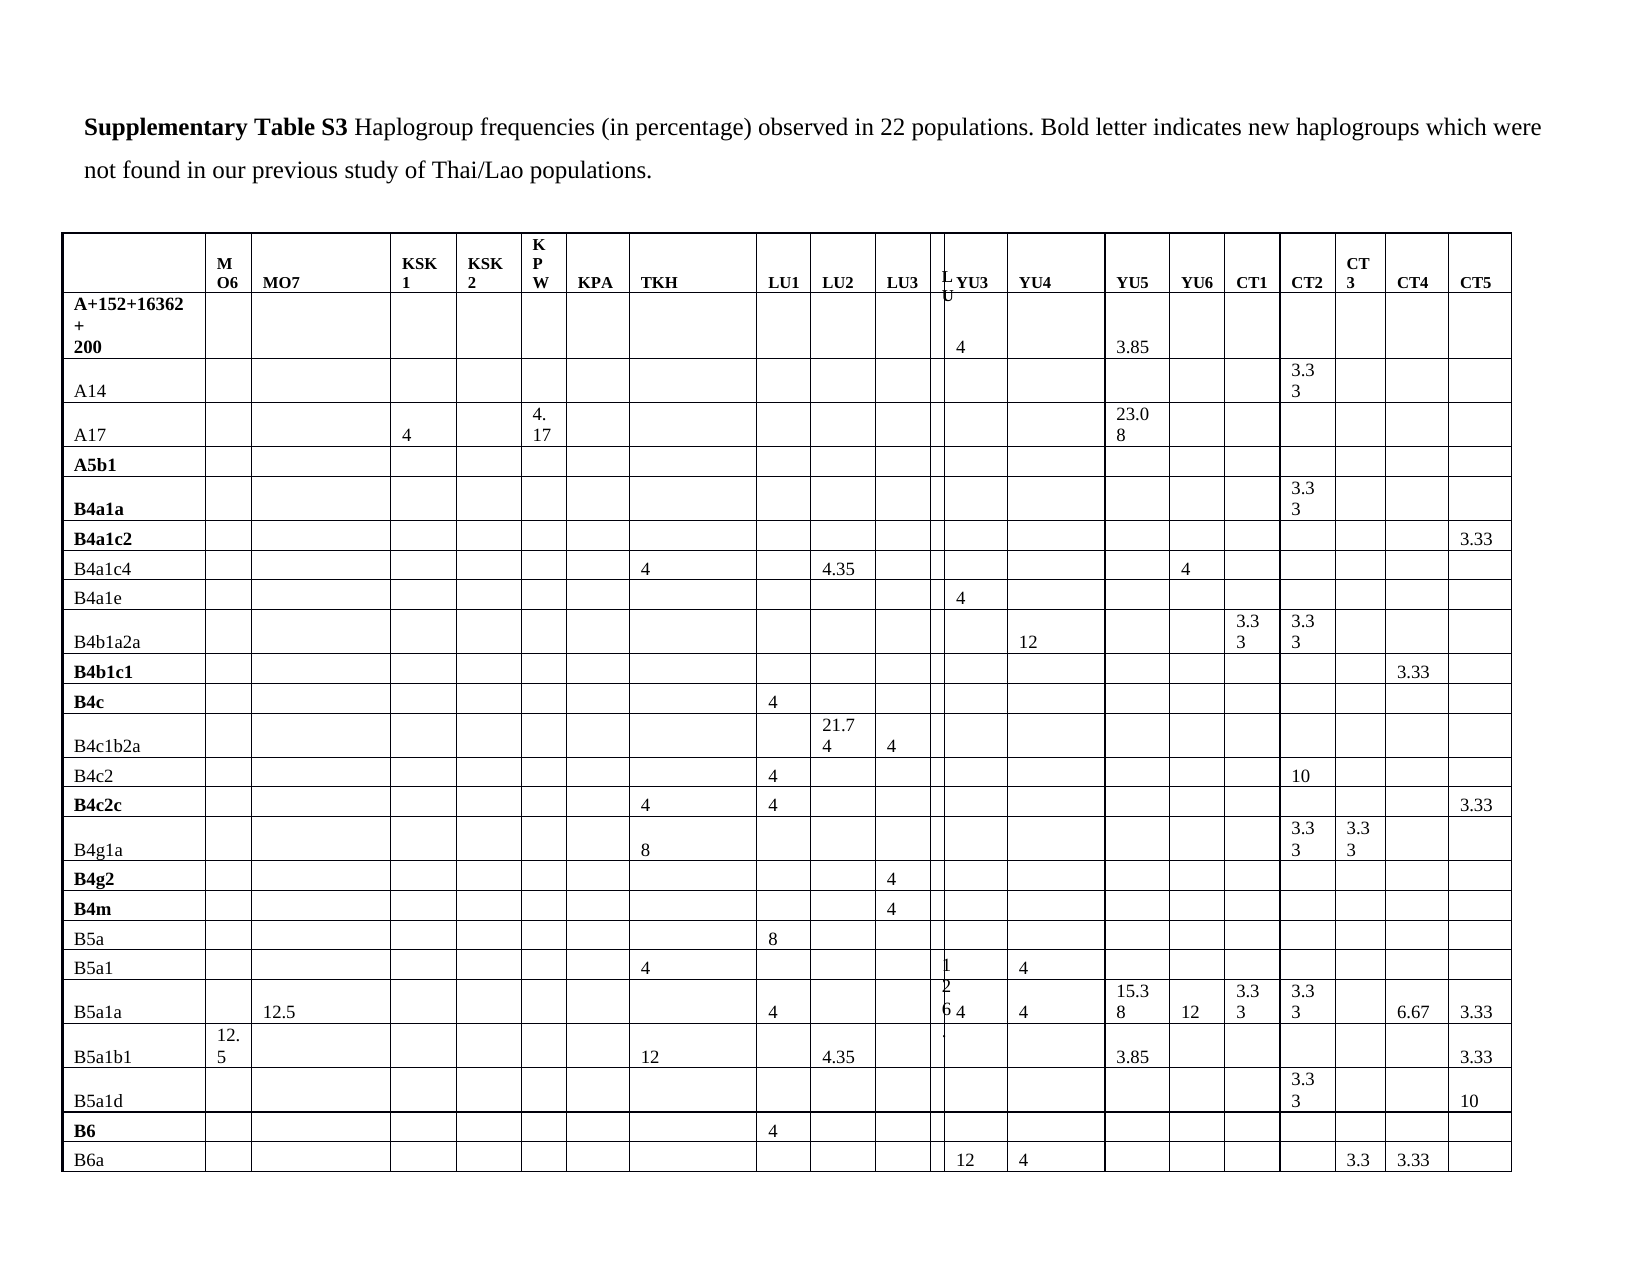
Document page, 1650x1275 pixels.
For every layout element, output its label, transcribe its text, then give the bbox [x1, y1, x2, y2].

table_cell [252, 293, 390, 358]
table_cell [1449, 447, 1511, 476]
table_cell [567, 921, 629, 949]
table_cell [1225, 403, 1279, 446]
table_cell [757, 610, 810, 653]
table_cell [1336, 980, 1385, 1023]
table_cell [252, 950, 390, 979]
table_cell [1281, 861, 1335, 890]
table_cell [630, 359, 756, 402]
table_cell [1106, 551, 1169, 579]
table_cell [1281, 1024, 1335, 1067]
table_cell [630, 758, 756, 786]
table_cell B4g1a [64, 817, 205, 860]
table_cell [630, 714, 756, 757]
table_cell B4g2 [64, 861, 205, 890]
table_cell [567, 359, 629, 402]
table_cell [1106, 1068, 1169, 1111]
table_cell [252, 1024, 390, 1067]
table_cell [1281, 950, 1335, 979]
table_cell 3.33 [1386, 654, 1448, 683]
table_cell [1281, 654, 1335, 683]
table_cell [931, 447, 944, 476]
table_cell [876, 1068, 930, 1111]
table_cell [457, 551, 521, 579]
table_cell [522, 714, 566, 757]
table_cell 4.17 [522, 403, 566, 446]
table_cell [1386, 921, 1448, 949]
table_cell 3.33 [1449, 980, 1511, 1023]
table_cell [1225, 580, 1279, 609]
table_cell B4m [64, 891, 205, 919]
table_header [64, 234, 205, 292]
table_cell [391, 1113, 456, 1141]
table_cell B4b1c1 [64, 654, 205, 683]
table_cell [811, 1113, 875, 1141]
table_cell [630, 1068, 756, 1111]
table_cell [630, 684, 756, 712]
table_cell [1008, 551, 1104, 579]
table_cell [206, 551, 251, 579]
table_cell [457, 359, 521, 402]
table_cell [1386, 580, 1448, 609]
table_cell [1106, 684, 1169, 712]
table_cell [1449, 610, 1511, 653]
table_cell B4a1c4 [64, 551, 205, 579]
table_cell [1225, 714, 1279, 757]
table_header MO7 [252, 234, 390, 292]
table_cell [391, 950, 456, 979]
table_cell [206, 1113, 251, 1141]
table_cell [567, 891, 629, 919]
table_cell [1225, 684, 1279, 712]
table_cell [206, 447, 251, 476]
table_cell [252, 787, 390, 816]
table_cell [1106, 714, 1169, 757]
table_cell [457, 654, 521, 683]
table_header KSK1 [391, 234, 456, 292]
table_cell [567, 403, 629, 446]
table_cell [931, 1142, 944, 1171]
table_cell [1386, 359, 1448, 402]
table_cell [522, 861, 566, 890]
table_cell [457, 447, 521, 476]
table_cell [1008, 861, 1104, 890]
table_cell [206, 1068, 251, 1111]
table_cell [567, 861, 629, 890]
table_cell [206, 359, 251, 402]
table_cell [1225, 861, 1279, 890]
table_cell [1170, 654, 1224, 683]
table_cell [391, 654, 456, 683]
table_cell [931, 758, 944, 786]
table_cell [391, 359, 456, 402]
table_cell B5a [64, 921, 205, 949]
table_cell 4 [757, 1113, 810, 1141]
table_cell [876, 477, 930, 520]
table_cell 4 [757, 758, 810, 786]
table_cell [876, 359, 930, 402]
table_cell [945, 521, 1007, 549]
table_cell 3.33 [1225, 980, 1279, 1023]
table_cell [1225, 1142, 1279, 1171]
table_cell [522, 1113, 566, 1141]
table_cell [1336, 551, 1385, 579]
table_cell [945, 921, 1007, 949]
table_cell [1336, 1068, 1385, 1111]
table_cell [252, 654, 390, 683]
table_cell [1336, 610, 1385, 653]
table_cell [931, 684, 944, 712]
table_cell [457, 1024, 521, 1067]
table_cell [931, 521, 944, 549]
table_cell [391, 1068, 456, 1111]
table_cell [630, 1113, 756, 1141]
table_cell [1386, 861, 1448, 890]
table_cell [811, 891, 875, 919]
table_cell [757, 654, 810, 683]
table_cell [1106, 610, 1169, 653]
table_cell [252, 684, 390, 712]
table_cell [811, 758, 875, 786]
table_cell [1336, 861, 1385, 890]
table_cell [630, 521, 756, 549]
table_cell [811, 787, 875, 816]
table_cell [567, 817, 629, 860]
table_cell [945, 403, 1007, 446]
table_header YU6 [1170, 234, 1224, 292]
table_cell [876, 684, 930, 712]
table_header LU2 [811, 234, 875, 292]
table_cell [522, 551, 566, 579]
table_cell [876, 551, 930, 579]
table_cell [1449, 403, 1511, 446]
table_cell [1386, 403, 1448, 446]
table_cell [1386, 447, 1448, 476]
table_header CT1 [1225, 234, 1279, 292]
table_cell [945, 758, 1007, 786]
table_cell [1225, 921, 1279, 949]
table_cell [206, 521, 251, 549]
table_cell [522, 891, 566, 919]
table_cell [567, 1024, 629, 1067]
table_header LU4 [931, 234, 944, 292]
table_cell [811, 1142, 875, 1171]
table_cell [567, 980, 629, 1023]
table_cell [206, 293, 251, 358]
table_cell 12.5 [252, 980, 390, 1023]
table_cell [206, 580, 251, 609]
table_cell [1106, 477, 1169, 520]
table_cell 12 [630, 1024, 756, 1067]
table_cell [1336, 359, 1385, 402]
table_cell [522, 359, 566, 402]
table_cell [206, 950, 251, 979]
table_cell [945, 551, 1007, 579]
table_cell [1170, 1142, 1224, 1171]
table_cell [1225, 817, 1279, 860]
table_cell [1386, 293, 1448, 358]
table_cell [1225, 950, 1279, 979]
table_cell [1386, 714, 1448, 757]
table_cell [1170, 684, 1224, 712]
table_cell [391, 787, 456, 816]
table_cell [630, 477, 756, 520]
table_cell [391, 891, 456, 919]
table_cell [931, 861, 944, 890]
table_cell 4 [757, 787, 810, 816]
table_cell [457, 477, 521, 520]
table_cell [1449, 684, 1511, 712]
table_cell [1008, 921, 1104, 949]
table_cell [945, 477, 1007, 520]
table_cell [252, 817, 390, 860]
table_cell [1170, 403, 1224, 446]
table_cell [457, 293, 521, 358]
table_cell [206, 610, 251, 653]
table_cell [1336, 521, 1385, 549]
table_cell [1106, 921, 1169, 949]
table_cell [391, 1142, 456, 1171]
table_cell 3.33 [1281, 817, 1335, 860]
table_cell [757, 714, 810, 757]
table_cell [876, 1142, 930, 1171]
table_cell 3.33 [1449, 1024, 1511, 1067]
table_cell [1336, 477, 1385, 520]
table_cell 3.33 [1281, 980, 1335, 1023]
table_cell [630, 293, 756, 358]
table_cell [1281, 684, 1335, 712]
table_cell [757, 580, 810, 609]
table_cell [1106, 891, 1169, 919]
table_cell [1008, 714, 1104, 757]
table_cell [1386, 477, 1448, 520]
table_header YU5 [1106, 234, 1169, 292]
table_header LU1 [757, 234, 810, 292]
table_cell [1170, 1068, 1224, 1111]
table_cell [252, 1068, 390, 1111]
table_header CT3 [1336, 234, 1385, 292]
table_cell [1281, 580, 1335, 609]
table_cell [391, 477, 456, 520]
table_cell [757, 861, 810, 890]
table_cell [931, 891, 944, 919]
table_cell 6.25 [931, 980, 944, 1023]
table_cell [1386, 950, 1448, 979]
table_cell [811, 1068, 875, 1111]
table_cell [391, 521, 456, 549]
table_cell [457, 921, 521, 949]
table_cell [1336, 921, 1385, 949]
table_cell B5a1b1 [64, 1024, 205, 1067]
table_cell [931, 817, 944, 860]
table_cell [811, 447, 875, 476]
table_cell [931, 477, 944, 520]
table_cell [206, 403, 251, 446]
table_cell [1170, 891, 1224, 919]
table_cell [1336, 950, 1385, 979]
table_cell 12.5 [206, 1024, 251, 1067]
table_cell [1170, 580, 1224, 609]
table_cell [931, 1113, 944, 1141]
table_cell [876, 787, 930, 816]
table_cell [945, 654, 1007, 683]
table_cell [1008, 1068, 1104, 1111]
table_cell 6.67 [1386, 980, 1448, 1023]
table_cell [1386, 610, 1448, 653]
table_cell [1008, 787, 1104, 816]
table_cell [522, 293, 566, 358]
table_cell [567, 684, 629, 712]
table_cell [522, 654, 566, 683]
table_cell 12.5 [931, 950, 944, 979]
table_cell [1386, 891, 1448, 919]
table_cell [931, 921, 944, 949]
table_cell 4.35 [811, 551, 875, 579]
table_cell [1449, 921, 1511, 949]
table_cell 4 [757, 980, 810, 1023]
table_cell [1008, 359, 1104, 402]
table_cell [1281, 891, 1335, 919]
table_cell 3.33 [1281, 359, 1335, 402]
table_cell 4 [876, 861, 930, 890]
table_cell [811, 654, 875, 683]
table_cell 4 [391, 403, 456, 446]
table_cell B5a1 [64, 950, 205, 979]
table_cell [252, 610, 390, 653]
table_cell [1449, 891, 1511, 919]
table_cell [457, 817, 521, 860]
table_cell [1106, 447, 1169, 476]
table_cell [876, 403, 930, 446]
table_cell [1449, 293, 1511, 358]
table_cell [522, 684, 566, 712]
table_cell [1281, 1142, 1335, 1171]
table_cell [567, 787, 629, 816]
table_cell [1170, 1024, 1224, 1067]
table_cell [945, 1068, 1007, 1111]
table_cell [757, 359, 810, 402]
table_cell [1281, 787, 1335, 816]
table_cell [811, 580, 875, 609]
table_cell [1225, 293, 1279, 358]
table_cell [1449, 359, 1511, 402]
table_cell B4c1b2a [64, 714, 205, 757]
table_cell 4 [630, 787, 756, 816]
table_cell 3.33 [1281, 477, 1335, 520]
table_cell 12 [945, 1142, 1007, 1171]
table_cell [757, 293, 810, 358]
table_cell [1281, 403, 1335, 446]
table_cell [757, 817, 810, 860]
table_cell [630, 921, 756, 949]
table_cell [1449, 817, 1511, 860]
table_cell [1008, 1113, 1104, 1141]
table_cell [630, 403, 756, 446]
table_cell [391, 580, 456, 609]
table_cell [206, 891, 251, 919]
table_cell [757, 1068, 810, 1111]
table_cell A14 [64, 359, 205, 402]
table_cell [1170, 787, 1224, 816]
table_cell [457, 1113, 521, 1141]
table_cell B4a1a [64, 477, 205, 520]
table_cell [1336, 403, 1385, 446]
table_cell [931, 551, 944, 579]
table_cell [811, 950, 875, 979]
table_cell [945, 950, 1007, 979]
table_cell [522, 758, 566, 786]
table_cell [630, 654, 756, 683]
table_cell [945, 359, 1007, 402]
table_cell [811, 817, 875, 860]
table_cell [206, 980, 251, 1023]
table_cell [757, 891, 810, 919]
table_header CT5 [1449, 234, 1511, 292]
table_cell [252, 1113, 390, 1141]
table_cell 12 [1170, 980, 1224, 1023]
table_cell 8 [757, 921, 810, 949]
table_cell [876, 1113, 930, 1141]
table_cell 4 [945, 580, 1007, 609]
table_cell 4 [1008, 950, 1104, 979]
table_cell 4.35 [811, 1024, 875, 1067]
table_header YU3 [945, 234, 1007, 292]
table_cell [1336, 1024, 1385, 1067]
table_cell [1449, 1113, 1511, 1141]
table_header KPW [522, 234, 566, 292]
table_cell [1449, 861, 1511, 890]
table_cell [757, 521, 810, 549]
table_cell [876, 758, 930, 786]
table_cell [457, 758, 521, 786]
table_cell [206, 714, 251, 757]
table_cell [876, 447, 930, 476]
table_cell [757, 447, 810, 476]
table_cell [391, 610, 456, 653]
table_cell [1225, 787, 1279, 816]
table_cell [522, 477, 566, 520]
table_cell [1386, 1113, 1448, 1141]
table_cell [1106, 817, 1169, 860]
table_cell [1106, 758, 1169, 786]
table_cell [1170, 921, 1224, 949]
table_cell [630, 861, 756, 890]
table_cell [391, 1024, 456, 1067]
table_cell [1008, 477, 1104, 520]
table_cell [1281, 1113, 1335, 1141]
table_cell [567, 1068, 629, 1111]
table_cell [457, 684, 521, 712]
table_cell [457, 891, 521, 919]
table_cell [567, 551, 629, 579]
table_cell [757, 1142, 810, 1171]
table_cell [1336, 580, 1385, 609]
table_cell [252, 521, 390, 549]
table_cell 3.33 [1449, 787, 1511, 816]
table_cell [945, 1024, 1007, 1067]
table_cell [522, 610, 566, 653]
table_cell [876, 950, 930, 979]
table_cell 10 [1281, 758, 1335, 786]
table_cell [252, 403, 390, 446]
table_cell [391, 447, 456, 476]
table_cell [1106, 787, 1169, 816]
table_header LU3 [876, 234, 930, 292]
table_cell [1336, 891, 1385, 919]
table_header YU4 [1008, 234, 1104, 292]
table_cell [876, 654, 930, 683]
table_cell B5a1a [64, 980, 205, 1023]
table_cell [945, 817, 1007, 860]
table_cell [522, 447, 566, 476]
table_cell [931, 580, 944, 609]
table_cell 8 [630, 817, 756, 860]
table_cell [1281, 714, 1335, 757]
table_cell [931, 714, 944, 757]
table_cell [1008, 654, 1104, 683]
table_cell [567, 1142, 629, 1171]
table_cell 4 [757, 684, 810, 712]
table_cell 3.33 [1449, 521, 1511, 549]
table_cell [1449, 714, 1511, 757]
table_cell [1225, 1024, 1279, 1067]
table_cell [457, 580, 521, 609]
table_cell [391, 980, 456, 1023]
table_cell [1386, 551, 1448, 579]
table_cell [1170, 521, 1224, 549]
table_cell B4a1c2 [64, 521, 205, 549]
table_cell A+152+16362+ 200 [64, 293, 205, 358]
table_cell [876, 293, 930, 358]
table_cell [252, 861, 390, 890]
table_cell B4a1e [64, 580, 205, 609]
table_cell [1386, 758, 1448, 786]
table_cell [391, 714, 456, 757]
table_cell B5a1d [64, 1068, 205, 1111]
table_cell 3.33 [1281, 1068, 1335, 1111]
table_cell [811, 293, 875, 358]
table_cell [1008, 403, 1104, 446]
table_cell [1106, 950, 1169, 979]
table_cell [931, 1068, 944, 1111]
table_cell [1336, 787, 1385, 816]
table_cell [1449, 551, 1511, 579]
table_cell [931, 359, 944, 402]
table_cell [1008, 758, 1104, 786]
table_cell [391, 758, 456, 786]
table_cell [1225, 654, 1279, 683]
table_cell 4 [876, 891, 930, 919]
table_cell 21.74 [811, 714, 875, 757]
table_cell B4c2c [64, 787, 205, 816]
table_cell [876, 580, 930, 609]
table_cell [1281, 921, 1335, 949]
table_cell [876, 521, 930, 549]
table_cell [1336, 714, 1385, 757]
table_cell [945, 891, 1007, 919]
table_cell [391, 293, 456, 358]
table_cell [457, 787, 521, 816]
table_cell [206, 684, 251, 712]
table_cell [1225, 447, 1279, 476]
table_cell [945, 787, 1007, 816]
table_cell 3.85 [1106, 1024, 1169, 1067]
table_cell [252, 477, 390, 520]
table_cell [1008, 1024, 1104, 1067]
table_cell [522, 921, 566, 949]
table_cell [1281, 551, 1335, 579]
table_cell [945, 447, 1007, 476]
table_cell [457, 714, 521, 757]
table_cell [567, 580, 629, 609]
table_cell [931, 787, 944, 816]
table_cell [1008, 817, 1104, 860]
table_cell [630, 1142, 756, 1171]
table_cell [457, 403, 521, 446]
table_cell [1449, 1142, 1511, 1171]
table_cell 4 [945, 980, 1007, 1023]
table_cell [1225, 891, 1279, 919]
table_cell 4 [1008, 980, 1104, 1023]
table_cell [1386, 1068, 1448, 1111]
table_cell [457, 1068, 521, 1111]
table_cell [206, 817, 251, 860]
table_cell 3.33 [1336, 817, 1385, 860]
table_cell [391, 684, 456, 712]
table_cell [1170, 1113, 1224, 1141]
table_cell [457, 950, 521, 979]
table_cell [522, 980, 566, 1023]
table_cell [1170, 817, 1224, 860]
table_cell 10 [1449, 1068, 1511, 1111]
table_cell [1008, 293, 1104, 358]
table_cell [522, 521, 566, 549]
table_cell [931, 1024, 944, 1067]
table_cell 23.08 [1106, 403, 1169, 446]
table_cell B6a [64, 1142, 205, 1171]
table_cell [567, 950, 629, 979]
table_cell [1336, 684, 1385, 712]
table_cell [1008, 521, 1104, 549]
table_cell [876, 1024, 930, 1067]
table_cell 4 [945, 293, 1007, 358]
table_cell [1008, 891, 1104, 919]
table_cell [945, 861, 1007, 890]
table_cell [811, 521, 875, 549]
table_cell [1281, 293, 1335, 358]
table_cell [1281, 447, 1335, 476]
table_cell [457, 980, 521, 1023]
table_cell [1170, 293, 1224, 358]
table_cell [1336, 654, 1385, 683]
table_cell [522, 1024, 566, 1067]
table_cell [252, 1142, 390, 1171]
table_header MO6 [206, 234, 251, 292]
table_cell [522, 1142, 566, 1171]
table_cell [1106, 521, 1169, 549]
table_cell [206, 787, 251, 816]
table_cell [567, 758, 629, 786]
table_cell [1106, 1142, 1169, 1171]
table_cell [206, 861, 251, 890]
table_cell B4b1a2a [64, 610, 205, 653]
table_cell [457, 610, 521, 653]
table_cell 3.3 [1336, 1142, 1385, 1171]
table_cell [567, 477, 629, 520]
table_cell [1106, 580, 1169, 609]
table_cell [1008, 684, 1104, 712]
table_cell [567, 654, 629, 683]
table_cell [1225, 477, 1279, 520]
table_cell 12 [1008, 610, 1104, 653]
table_cell [1336, 447, 1385, 476]
table_cell B4c [64, 684, 205, 712]
table_cell [945, 714, 1007, 757]
table_cell [206, 1142, 251, 1171]
table_cell [811, 610, 875, 653]
table_cell [1106, 654, 1169, 683]
table_cell [522, 950, 566, 979]
table_cell [1449, 477, 1511, 520]
table_cell [252, 447, 390, 476]
text Supplementary Table S3 Haplogroup frequencies (in percentage) observed in 22 populations. Bold letter indicates new haplogroups which were not found in our previous study of Thai/Lao populations. [84, 112, 1556, 184]
table_cell [567, 447, 629, 476]
table_cell [1449, 654, 1511, 683]
table_cell [1008, 580, 1104, 609]
table_cell [1449, 758, 1511, 786]
table_cell [1336, 293, 1385, 358]
table_cell [876, 980, 930, 1023]
table_cell 4 [876, 714, 930, 757]
table_header KSK2 [457, 234, 521, 292]
table_cell [931, 654, 944, 683]
table_cell [1106, 1113, 1169, 1141]
table_cell B4c2 [64, 758, 205, 786]
table_cell 3.33 [1386, 1142, 1448, 1171]
table_cell 4 [630, 950, 756, 979]
table_cell [391, 551, 456, 579]
table_cell [252, 891, 390, 919]
table_cell [457, 1142, 521, 1171]
table_cell [757, 1024, 810, 1067]
table_header CT4 [1386, 234, 1448, 292]
table_cell [252, 359, 390, 402]
table_cell [811, 980, 875, 1023]
table_cell [630, 980, 756, 1023]
table_cell [1170, 950, 1224, 979]
table_cell [757, 551, 810, 579]
table_cell [1170, 758, 1224, 786]
table_cell [931, 403, 944, 446]
table_cell [567, 293, 629, 358]
table_cell [206, 654, 251, 683]
table_cell [1336, 758, 1385, 786]
table_cell [1170, 447, 1224, 476]
table_cell [522, 787, 566, 816]
table_cell [1008, 447, 1104, 476]
table_cell [1106, 861, 1169, 890]
table_cell 4 [1008, 1142, 1104, 1171]
table_cell [931, 610, 944, 653]
table_cell [630, 447, 756, 476]
table_cell [522, 817, 566, 860]
table_cell [1170, 861, 1224, 890]
table_cell 4 [1170, 551, 1224, 579]
table_cell 3.33 [1281, 610, 1335, 653]
table_cell [876, 921, 930, 949]
table_cell 3.85 [1106, 293, 1169, 358]
table_cell [1386, 787, 1448, 816]
table_cell [252, 714, 390, 757]
table_cell [1170, 610, 1224, 653]
table_cell [391, 921, 456, 949]
table_cell [567, 521, 629, 549]
table_cell [252, 551, 390, 579]
table_cell [457, 861, 521, 890]
table_cell [1386, 1024, 1448, 1067]
table_cell [945, 684, 1007, 712]
table_cell [931, 293, 944, 358]
table_cell [1281, 521, 1335, 549]
table_cell [811, 861, 875, 890]
table_cell [1449, 950, 1511, 979]
table_cell 15.38 [1106, 980, 1169, 1023]
table_cell A17 [64, 403, 205, 446]
table_cell [522, 1068, 566, 1111]
table_cell [391, 817, 456, 860]
table_cell [630, 891, 756, 919]
table_cell [811, 403, 875, 446]
table_cell [567, 714, 629, 757]
table_cell [1336, 1113, 1385, 1141]
table_cell [206, 758, 251, 786]
table_cell [1225, 1113, 1279, 1141]
table_cell [457, 521, 521, 549]
table_cell [876, 610, 930, 653]
table_cell [1449, 580, 1511, 609]
table_cell [757, 403, 810, 446]
table_cell [811, 684, 875, 712]
table_cell [757, 477, 810, 520]
table_cell [1225, 551, 1279, 579]
table_cell [1170, 359, 1224, 402]
table_cell [630, 580, 756, 609]
table_cell 4 [630, 551, 756, 579]
table_cell [252, 758, 390, 786]
table_cell [757, 950, 810, 979]
table_cell [811, 359, 875, 402]
table_cell [1386, 521, 1448, 549]
table_header KPA [567, 234, 629, 292]
table_cell [252, 580, 390, 609]
table_cell [811, 477, 875, 520]
table_cell [206, 477, 251, 520]
table_cell A5b1 [64, 447, 205, 476]
table_cell [252, 921, 390, 949]
table_cell [391, 861, 456, 890]
table_cell [876, 817, 930, 860]
table_cell [522, 580, 566, 609]
table_cell [945, 610, 1007, 653]
table_cell [811, 921, 875, 949]
table_cell B6 [64, 1113, 205, 1141]
table_cell [630, 610, 756, 653]
table_cell [945, 1113, 1007, 1141]
table_cell [1225, 758, 1279, 786]
table_cell [567, 1113, 629, 1141]
table_cell [206, 921, 251, 949]
table_header TKH [630, 234, 756, 292]
table_cell 3.33 [1225, 610, 1279, 653]
table_cell [1225, 359, 1279, 402]
table_cell [1386, 684, 1448, 712]
table_cell [1106, 359, 1169, 402]
table_cell [567, 610, 629, 653]
table_cell [1386, 817, 1448, 860]
table_header CT2 [1281, 234, 1335, 292]
table_cell [1225, 521, 1279, 549]
table_cell [1170, 477, 1224, 520]
table_cell [1170, 714, 1224, 757]
table_cell [1225, 1068, 1279, 1111]
